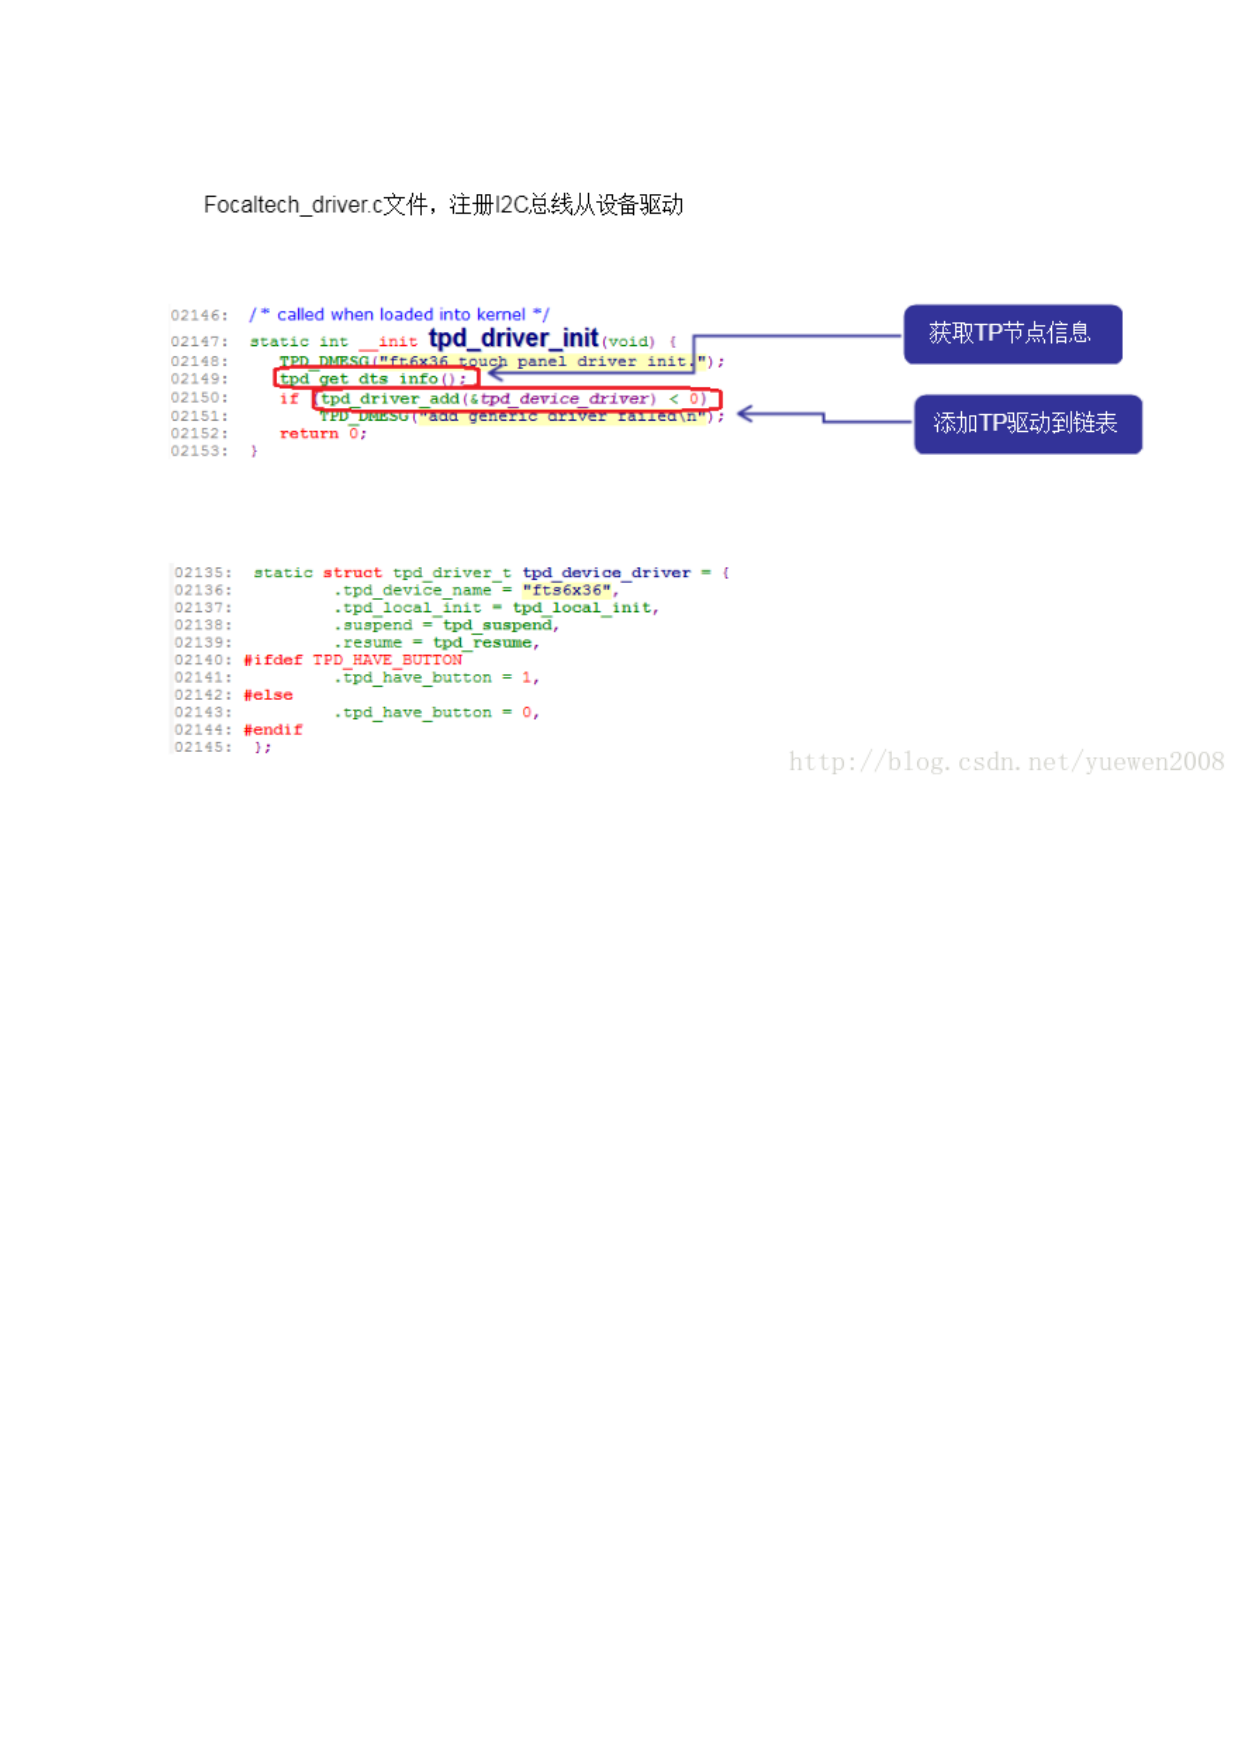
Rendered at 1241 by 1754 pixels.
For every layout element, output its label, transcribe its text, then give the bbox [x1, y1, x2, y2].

text MTK TP 驱动分析 [118, 790, 1122, 827]
picture [118, 155, 1241, 790]
text MTK TP 驱动分析 [118, 118, 1122, 155]
